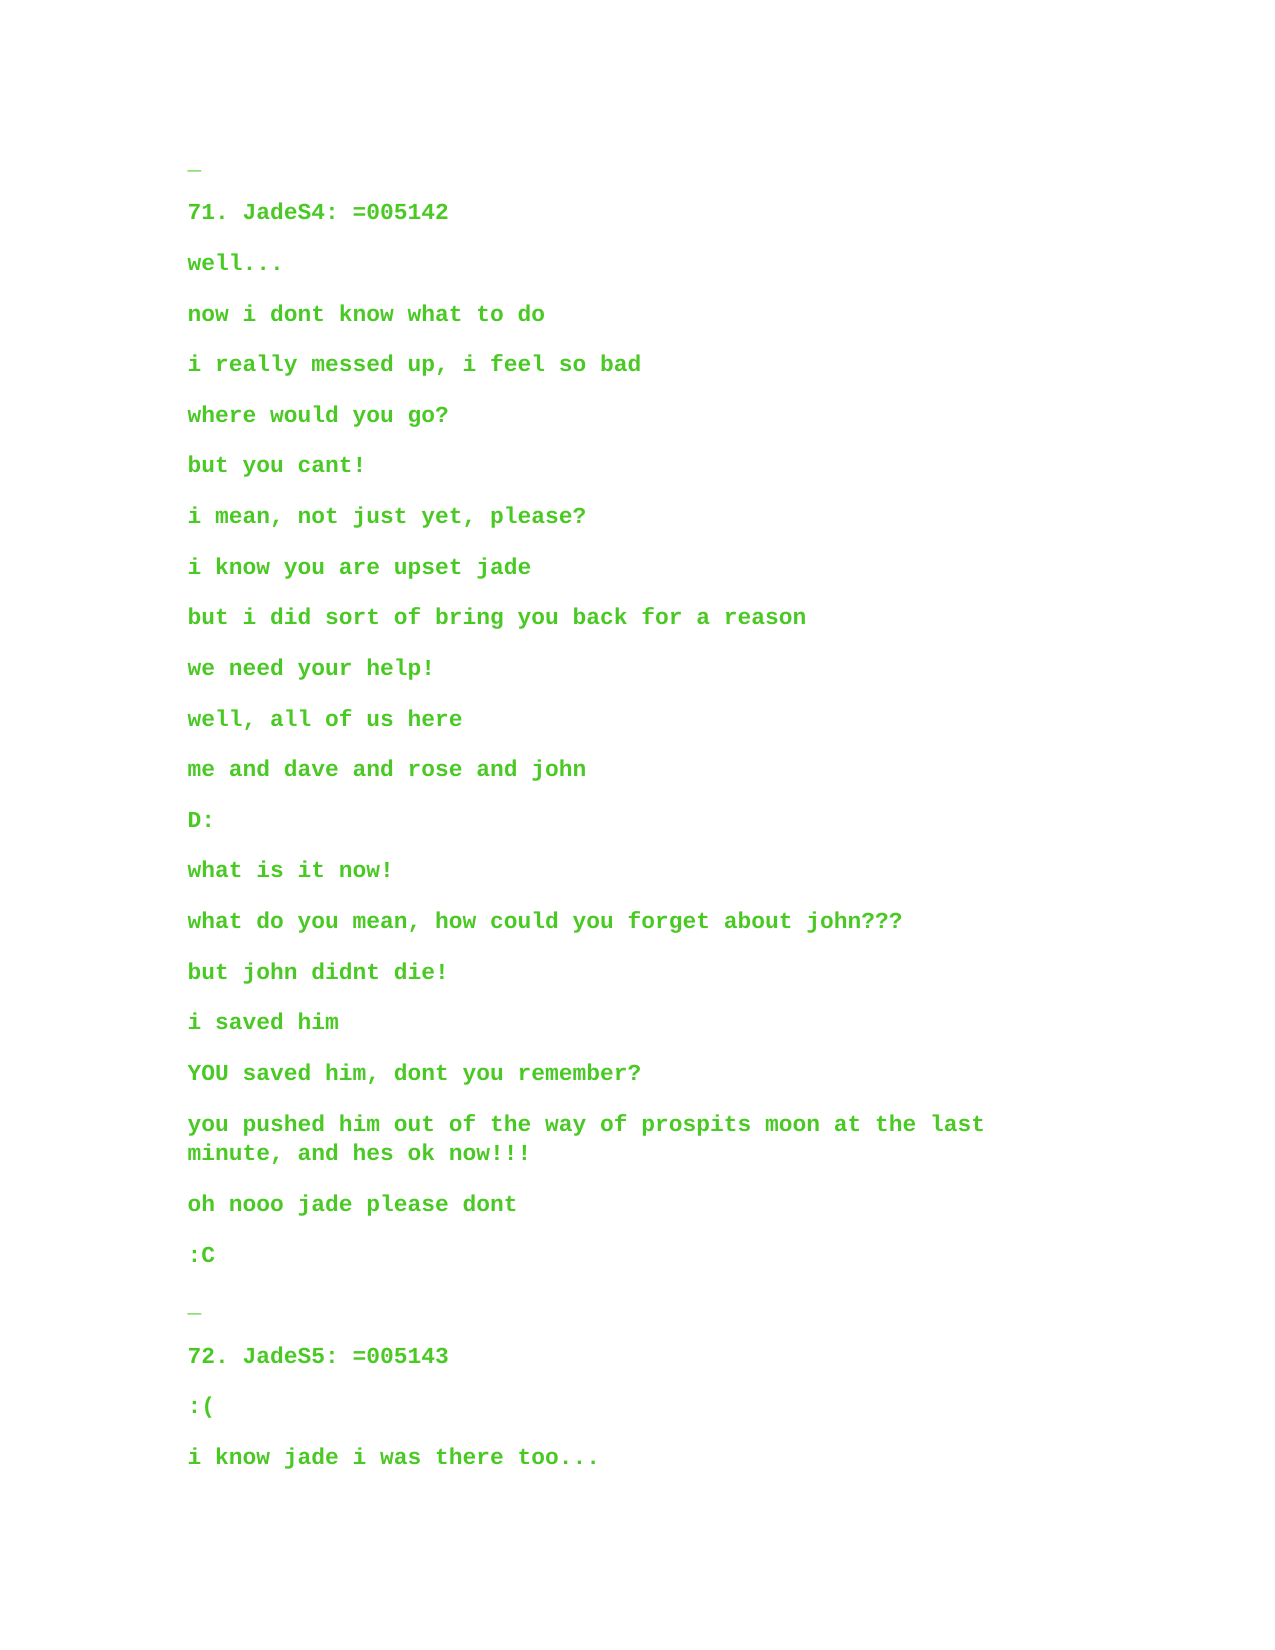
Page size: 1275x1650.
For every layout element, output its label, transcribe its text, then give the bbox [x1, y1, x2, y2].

text but john didnt die! [187, 960, 1087, 986]
text :C [187, 1243, 1087, 1269]
text :( [187, 1395, 1087, 1421]
text i know jade i was there too... [187, 1445, 1087, 1471]
text well... [187, 251, 1087, 277]
text what do you mean, how could you forget about john??? [187, 909, 1087, 935]
text now i dont know what to do [187, 302, 1087, 328]
text YOU saved him, dont you remember? [187, 1061, 1087, 1087]
text _ [187, 150, 1087, 176]
text i know you are upset jade [187, 555, 1087, 581]
text 71. JadeS4: =005142 [187, 201, 1087, 227]
text you pushed him out of the way of prospits moon at the last minute, and hes ok now!!! [187, 1112, 1087, 1168]
text but you cant! [187, 454, 1087, 480]
text oh nooo jade please dont [187, 1192, 1087, 1218]
text well, all of us here [187, 707, 1087, 733]
text 72. JadeS5: =005143 [187, 1344, 1087, 1370]
text _ [187, 1293, 1087, 1319]
text i saved him [187, 1011, 1087, 1037]
text i mean, not just yet, please? [187, 504, 1087, 530]
text where would you go? [187, 403, 1087, 429]
text me and dave and rose and john [187, 757, 1087, 783]
text but i did sort of bring you back for a reason [187, 606, 1087, 632]
text i really messed up, i feel so bad [187, 352, 1087, 378]
text we need your help! [187, 656, 1087, 682]
text D: [187, 808, 1087, 834]
text what is it now! [187, 859, 1087, 885]
